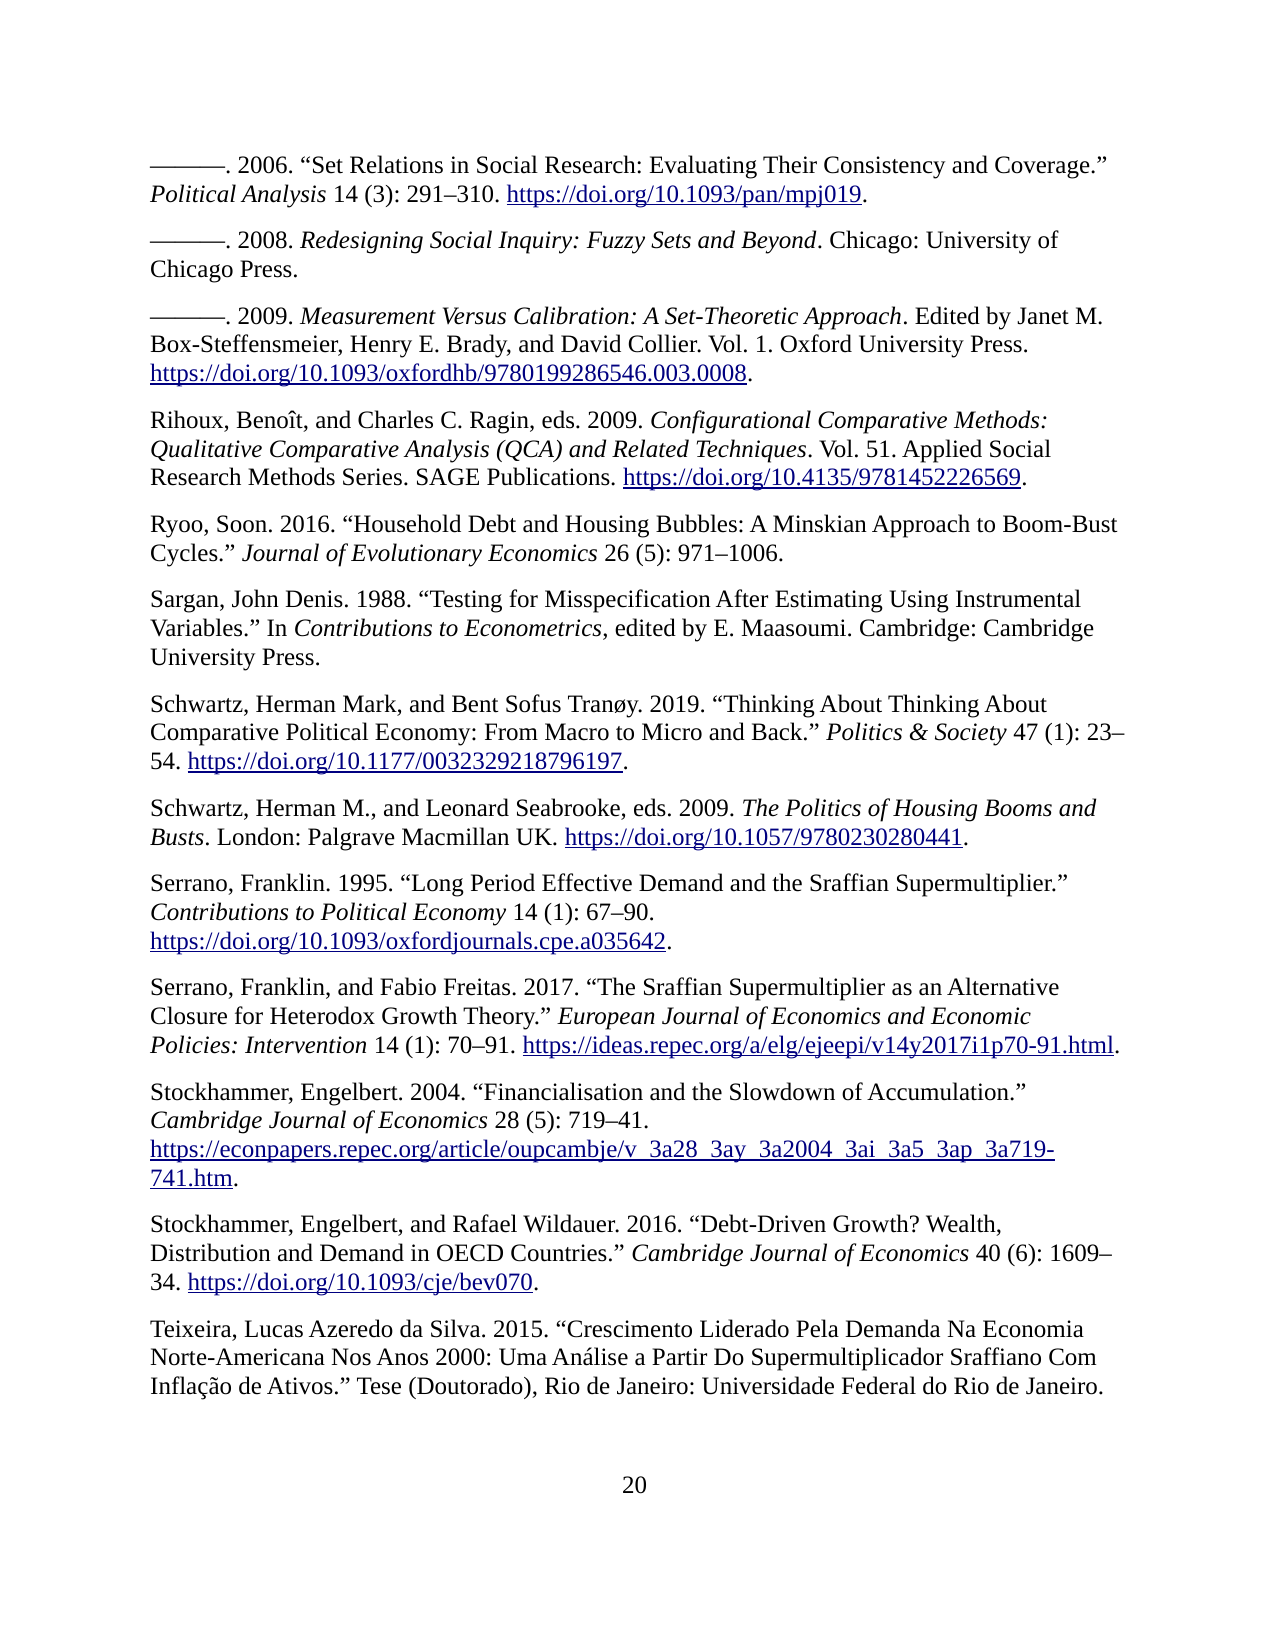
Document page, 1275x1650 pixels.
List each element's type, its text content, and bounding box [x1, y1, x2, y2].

text ———. 2006. “Set Relations in Social Research: Evaluating Their Consistency and Coverage.” Political Analysis 14 (3): 291–310. https://doi.org/10.1093/pan/mpj019. [150, 150, 1125, 207]
text Teixeira, Lucas Azeredo da Silva. 2015. “Crescimento Liderado Pela Demanda Na Economia Norte-Americana Nos Anos 2000: Uma Análise a Partir Do Supermultiplicador Sraffiano Com Inflação de Ativos.” Tese (Doutorado), Rio de Janeiro: Universidade Federal do Rio de Janeiro. [150, 1314, 1125, 1400]
text ———. 2008. Redesigning Social Inquiry: Fuzzy Sets and Beyond. Chicago: University of Chicago Press. [150, 225, 1125, 283]
text Schwartz, Herman M., and Leonard Seabrooke, eds. 2009. The Politics of Housing Booms and Busts. London: Palgrave Macmillan UK. https://doi.org/10.1057/9780230280441. [150, 793, 1125, 850]
text Ryoo, Soon. 2016. “Household Debt and Housing Bubbles: A Minskian Approach to Boom-Bust Cycles.” Journal of Evolutionary Economics 26 (5): 971–1006. [150, 509, 1125, 567]
text ———. 2009. Measurement Versus Calibration: A Set‐Theoretic Approach. Edited by Janet M. Box-Steffensmeier, Henry E. Brady, and David Collier. Vol. 1. Oxford University Press. https://doi.org/10.1093/oxfordhb/9780199286546.003.0008. [150, 301, 1125, 387]
text Serrano, Franklin, and Fabio Freitas. 2017. “The Sraffian Supermultiplier as an Alternative Closure for Heterodox Growth Theory.” European Journal of Economics and Economic Policies: Intervention 14 (1): 70–91. https://ideas.repec.org/a/elg/ejeepi/v14y2017i1p70-91.html. [150, 972, 1125, 1059]
text Stockhammer, Engelbert. 2004. “Financialisation and the Slowdown of Accumulation.” Cambridge Journal of Economics 28 (5): 719–41. https://econpapers.repec.org/article/oupcambje/v_3a28_3ay_3a2004_3ai_3a5_3ap_3a719-741.htm. [150, 1077, 1125, 1192]
text Stockhammer, Engelbert, and Rafael Wildauer. 2016. “Debt-Driven Growth? Wealth, Distribution and Demand in OECD Countries.” Cambridge Journal of Economics 40 (6): 1609–34. https://doi.org/10.1093/cje/bev070. [150, 1209, 1125, 1296]
text Rihoux, Benoît, and Charles C. Ragin, eds. 2009. Configurational Comparative Methods: Qualitative Comparative Analysis (QCA) and Related Techniques. Vol. 51. Applied Social Research Methods Series. SAGE Publications. https://doi.org/10.4135/9781452226569. [150, 405, 1125, 491]
text Sargan, John Denis. 1988. “Testing for Misspecification After Estimating Using Instrumental Variables.” In Contributions to Econometrics, edited by E. Maasoumi. Cambridge: Cambridge University Press. [150, 584, 1125, 671]
text Schwartz, Herman Mark, and Bent Sofus Tranøy. 2019. “Thinking About Thinking About Comparative Political Economy: From Macro to Micro and Back.” Politics & Society 47 (1): 23–54. https://doi.org/10.1177/0032329218796197. [150, 689, 1125, 775]
text Serrano, Franklin. 1995. “Long Period Effective Demand and the Sraffian Supermultiplier.” Contributions to Political Economy 14 (1): 67–90. https://doi.org/10.1093/oxfordjournals.cpe.a035642. [150, 868, 1125, 954]
